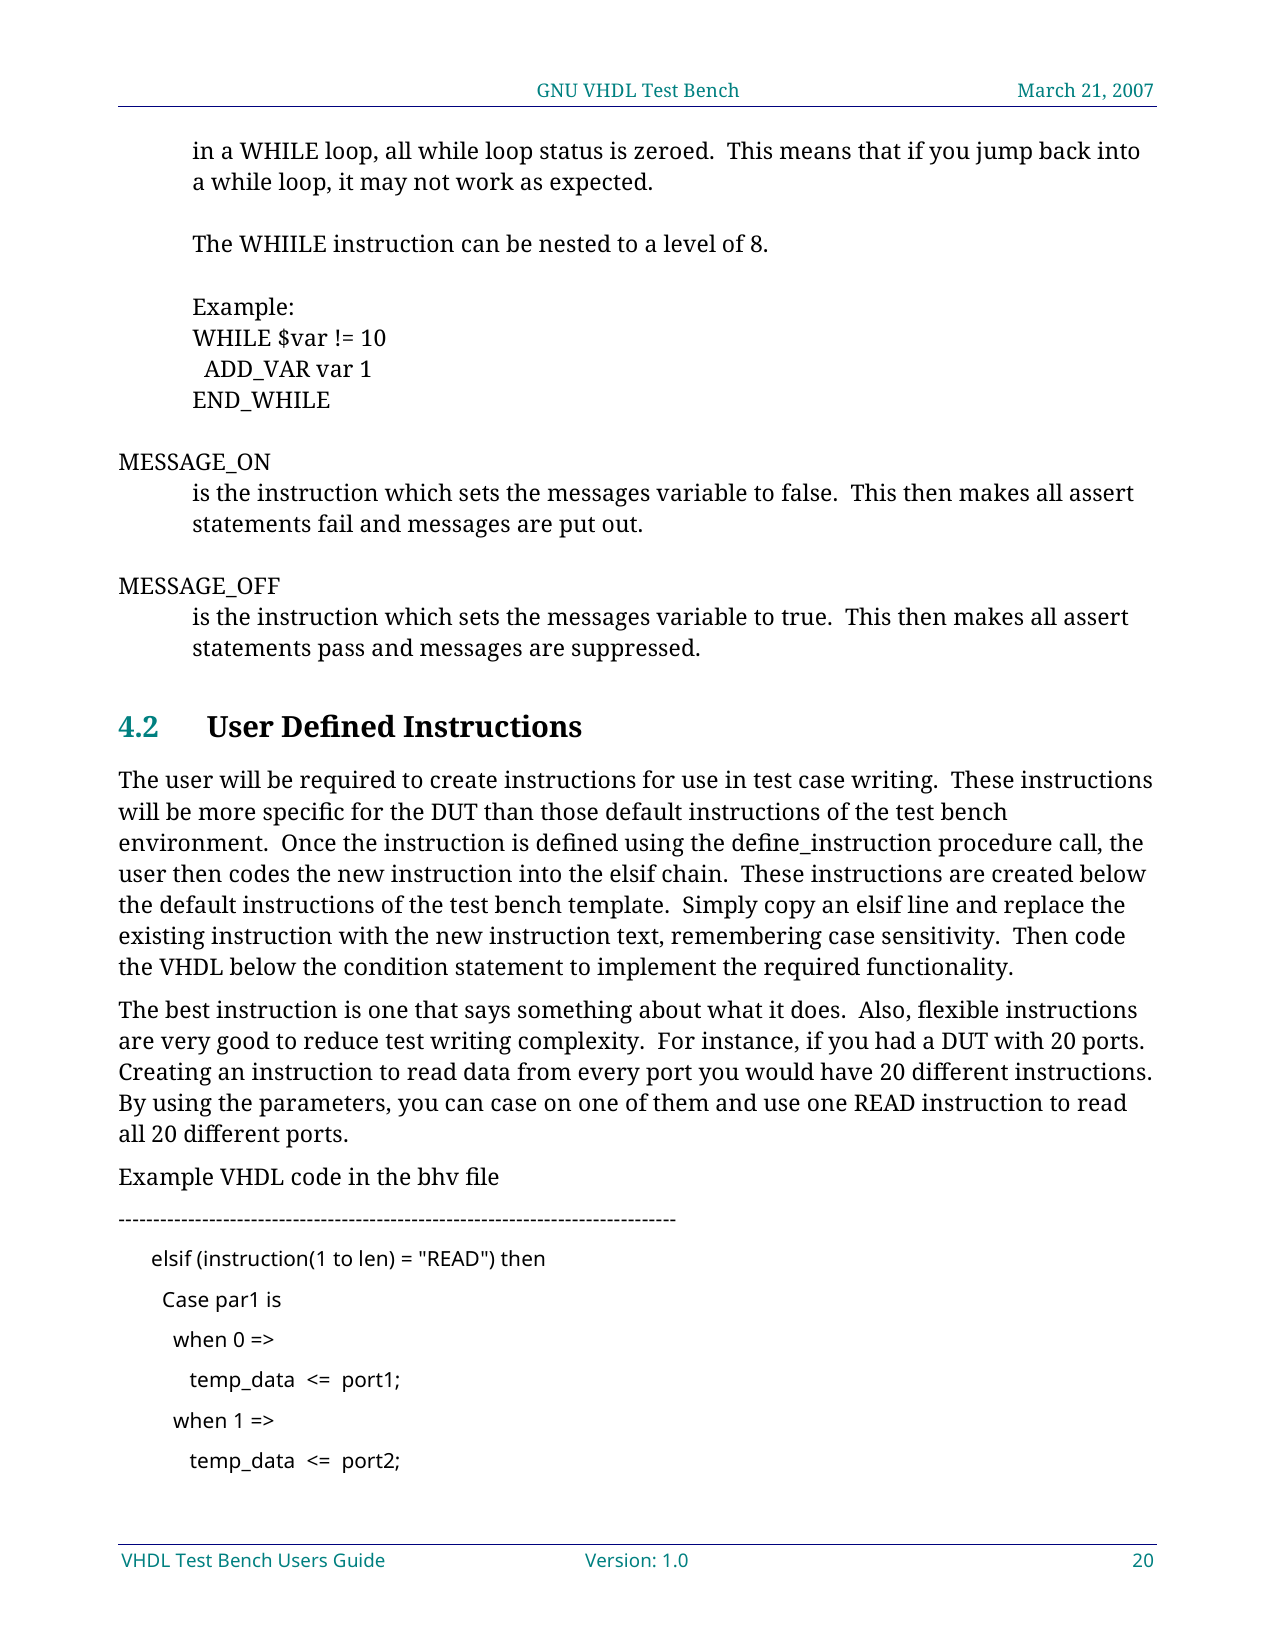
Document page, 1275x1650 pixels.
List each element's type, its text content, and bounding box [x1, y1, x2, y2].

text MESSAGE_OFF [118, 570, 1157, 601]
text The WHIILE instruction can be nested to a level of 8. [192, 228, 1157, 259]
text Case par1 is [118, 1284, 1157, 1313]
text ADD_VAR var 1 [192, 353, 1157, 384]
text Example VHDL code in the bhv file [118, 1161, 1157, 1192]
text elsif (instruction(1 to len) = "READ") then [118, 1244, 1157, 1273]
text temp_data <= port1; [118, 1365, 1157, 1394]
text is the instruction which sets the messages variable to false. This then makes all assert statements fail and messages are put out. [192, 477, 1157, 539]
text Example: [192, 291, 1157, 322]
text WHILE $var != 10 [192, 322, 1157, 353]
text END_WHILE [192, 384, 1157, 415]
subtitle User Defined Instructions [118, 707, 1157, 746]
text MESSAGE_ON [118, 446, 1157, 477]
text when 0 => [118, 1325, 1157, 1353]
text The best instruction is one that says something about what it does. Also, flexible instructions are very good to reduce test writing complexity. For instance, if you had a DUT with 20 ports. Creating an instruction to read data from every port you would have 20 different instructions. By using the parameters, you can case on one of them and use one READ instruction to read all 20 different ports. [118, 994, 1157, 1149]
text The user will be required to create instructions for use in test case writing. These instructions will be more specific for the DUT than those default instructions of the test bench environment. Once the instruction is defined using the define_instruction procedure call, the user then codes the new instruction into the elsif chain. These instructions are created below the default instructions of the test bench template. Simply copy an elsif line and replace the existing instruction with the new instruction text, remembering case sensitivity. Then code the VHDL below the condition statement to implement the required functionality. [118, 764, 1157, 982]
text when 1 => [118, 1406, 1157, 1434]
text in a WHILE loop, all while loop status is zeroed. This means that if you jump back into a while loop, it may not work as expected. [192, 135, 1157, 197]
text -------------------------------------------------------------------------------- [118, 1204, 1157, 1232]
text is the instruction which sets the messages variable to true. This then makes all assert statements pass and messages are suppressed. [192, 601, 1157, 663]
text temp_data <= port2; [118, 1446, 1157, 1475]
